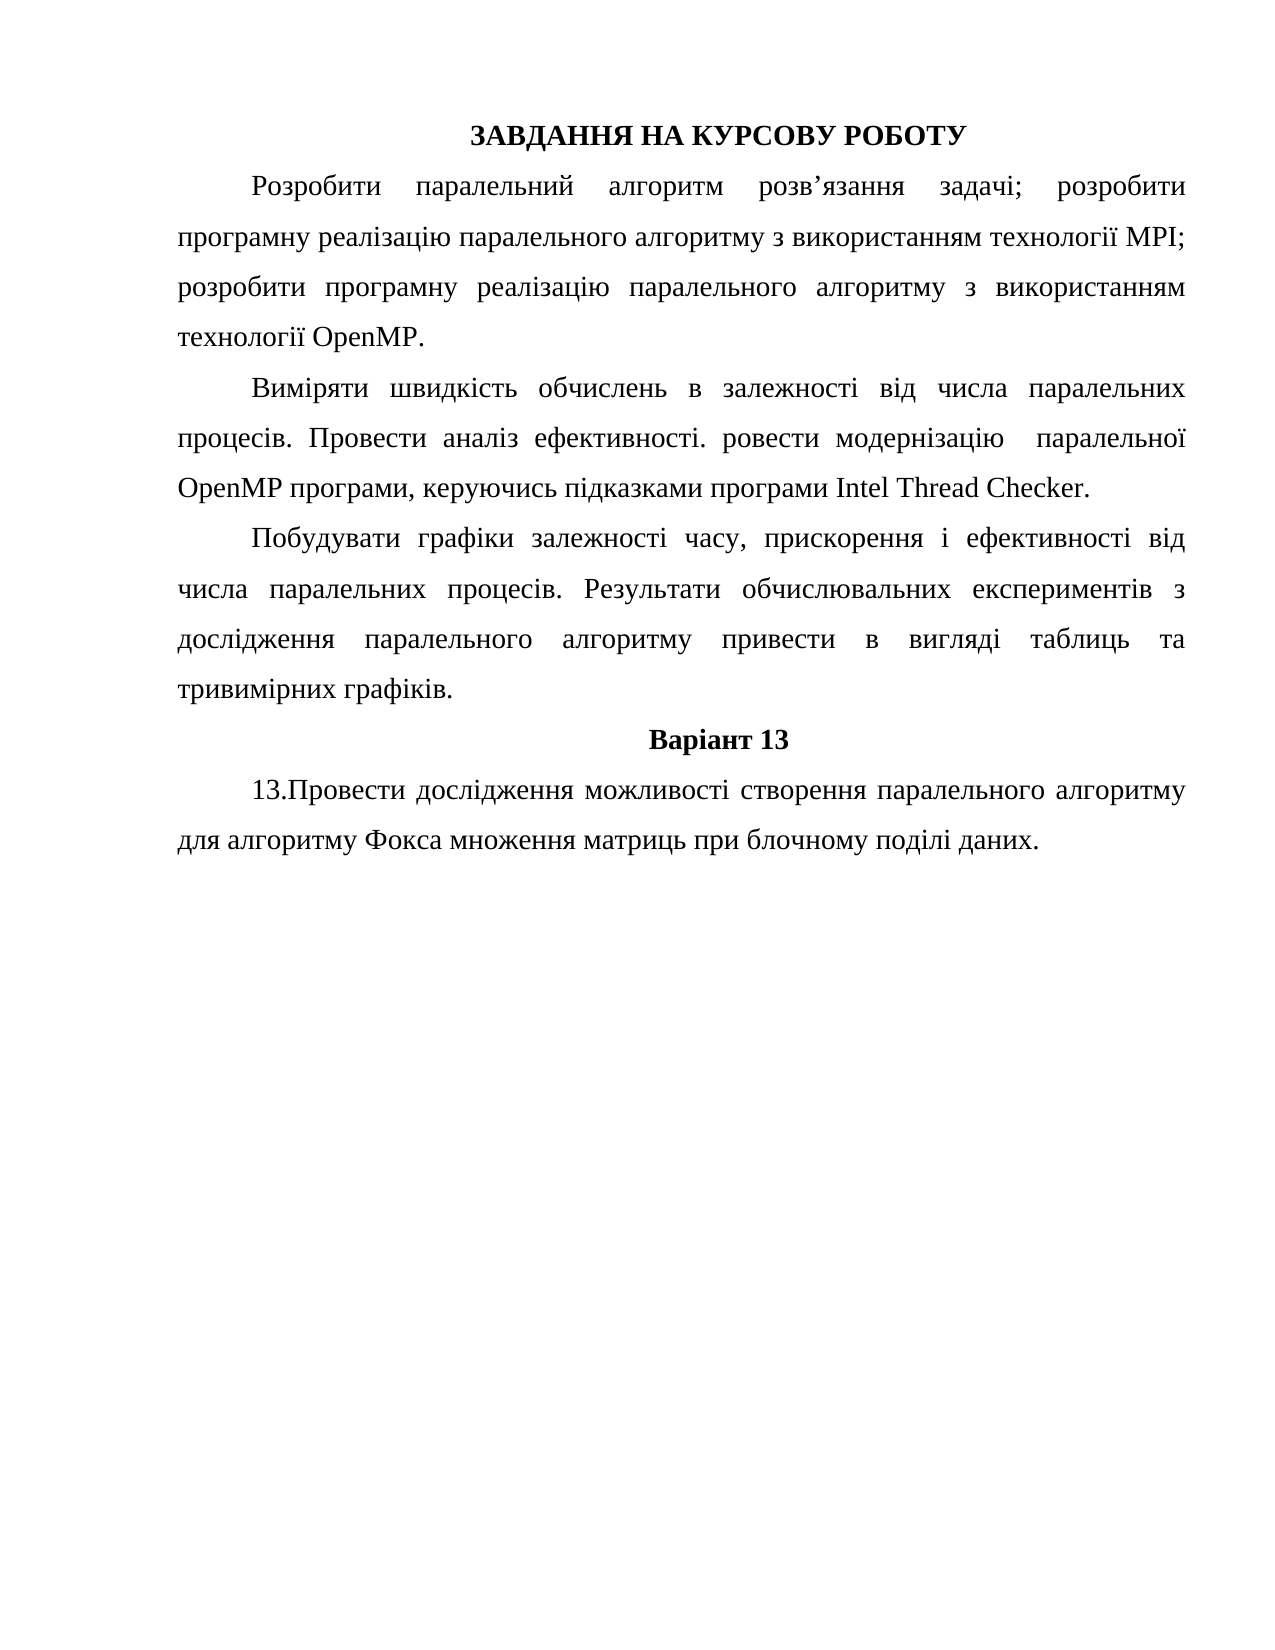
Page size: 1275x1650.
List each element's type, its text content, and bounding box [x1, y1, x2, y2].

text Побудувати графіки залежності часу, прискорення і ефективності від числа паралельних процесів. Результати обчислювальних експериментів з дослідження паралельного алгоритму привести в вигляді таблиць та тривимірних графіків. [177, 521, 1186, 705]
text 13.Провести дослідження можливості створення паралельного алгоритму для алгоритму Фокса множення матриць при блочному поділі даних. [177, 772, 1186, 856]
text Варіант 13 [177, 722, 1186, 755]
text Розробити паралельний алгоритм розв’язання задачі; розробити програмну реалізацію паралельного алгоритму з використанням технології MPI; розробити програмну реалізацію паралельного алгоритму з використанням технології OpenMP. [177, 168, 1186, 353]
text ЗАВДАННЯ НА КУРСОВУ РОБОТУ [177, 118, 1186, 152]
text Виміряти швидкість обчислень в залежності від числа паралельних процесів. Провести аналіз ефективності. ровести модернізацію паралельної OpenMP програми, керуючись підказками програми Intel Thread Checker. [177, 370, 1186, 504]
